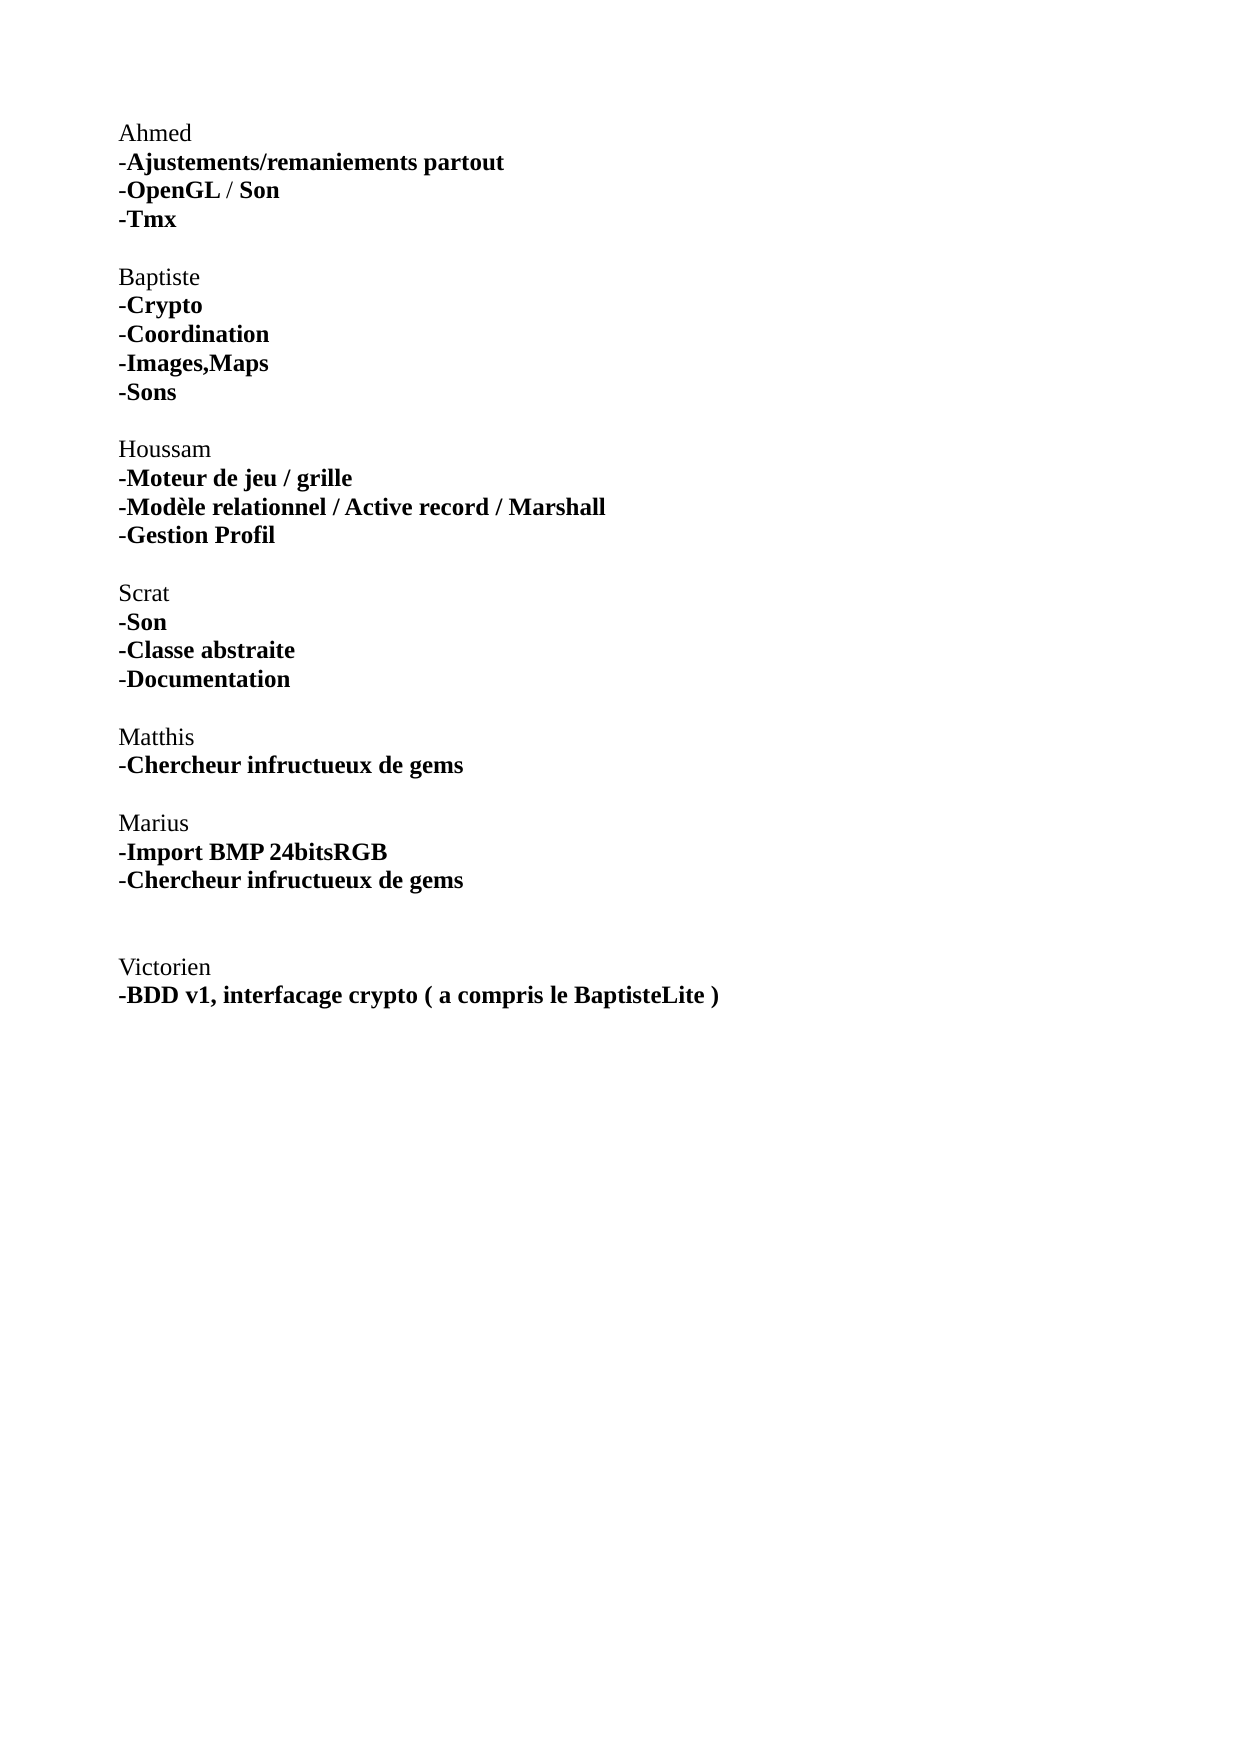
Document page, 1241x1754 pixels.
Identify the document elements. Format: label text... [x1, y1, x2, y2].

text -Chercheur infructueux de gems [118, 751, 1122, 779]
text -BDD v1, interfacage crypto ( a compris le BaptisteLite ) [118, 981, 1122, 1009]
text -Coordination [118, 319, 1122, 348]
text -Modèle relationnel / Active record / Marshall [118, 492, 1122, 521]
text -Images,Maps [118, 348, 1122, 377]
text -Chercheur infructueux de gems [118, 866, 1122, 894]
text Matthis [118, 722, 1122, 751]
text Baptiste [118, 262, 1122, 291]
text -Moteur de jeu / grille [118, 463, 1122, 492]
text Marius [118, 808, 1122, 837]
text Houssam [118, 434, 1122, 463]
text -Documentation [118, 664, 1122, 693]
text -Crypto [118, 291, 1122, 319]
text -Gestion Profil [118, 521, 1122, 549]
text -Sons [118, 377, 1122, 406]
text -Son [118, 607, 1122, 636]
text -OpenGL / Son [118, 176, 1122, 204]
text Scrat [118, 578, 1122, 607]
text -Classe abstraite [118, 636, 1122, 664]
text -Ajustements/remaniements partout [118, 147, 1122, 176]
text -Import BMP 24bitsRGB [118, 837, 1122, 866]
text Ahmed [118, 118, 1122, 147]
text Victorien [118, 952, 1122, 981]
text -Tmx [118, 204, 1122, 233]
